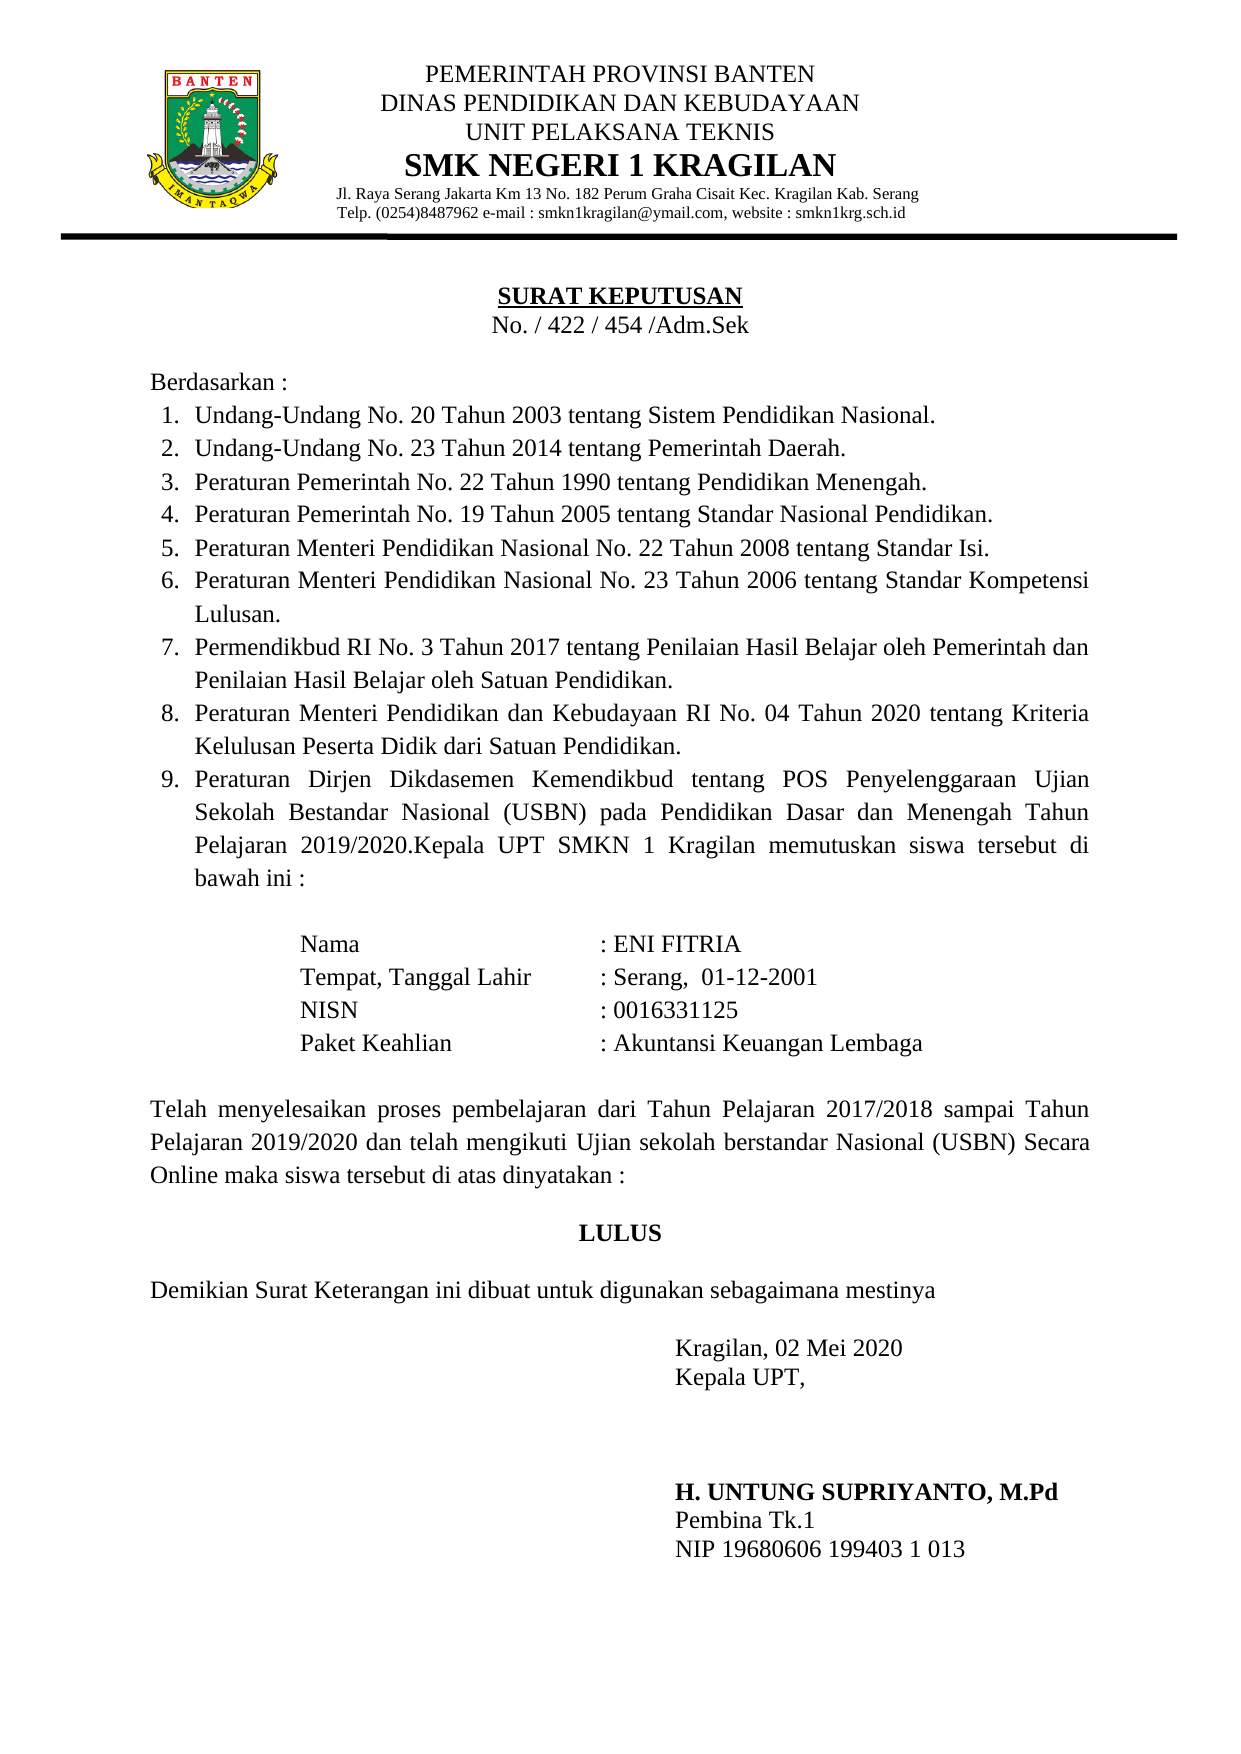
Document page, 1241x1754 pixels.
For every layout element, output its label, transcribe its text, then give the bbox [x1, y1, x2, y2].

picture [146, 70, 279, 208]
list Peraturan Menteri Pendidikan dan Kebudayaan RI No. 04 Tahun 2020 tentang Kriteria Kelulusan Peserta Didik dari Satuan Pendidikan. [179, 698, 1090, 759]
list Undang-Undang No. 20 Tahun 2003 tentang Sistem Pendidikan Nasional. [179, 401, 1090, 429]
text Demikian Surat Keterangan ini dibuat untuk digunakan sebagaimana mestinya [150, 1276, 1090, 1304]
text Kragilan, 02 Mei 2020 [150, 1333, 1090, 1362]
text Berdasarkan : [150, 367, 1090, 396]
list Peraturan Pemerintah No. 19 Tahun 2005 tentang Standar Nasional Pendidikan. [179, 499, 1090, 528]
text Telah menyelesaikan proses pembelajaran dari Tahun Pelajaran 2017/2018 sampai Tahun Pelajaran 2019/2020 dan telah mengikuti Ujian sekolah berstandar Nasional (USBN) Secara Online maka siswa tersebut di atas dinyatakan : [150, 1094, 1090, 1189]
text NISN : 0016331125 [150, 995, 1090, 1024]
list Peraturan Pemerintah No. 22 Tahun 1990 tentang Pendidikan Menengah. [179, 467, 1090, 495]
text Nama : ENI FITRIA [150, 929, 1090, 958]
list Peraturan Menteri Pendidikan Nasional No. 23 Tahun 2006 tentang Standar Kompetensi Lulusan. [179, 566, 1090, 627]
text Paket Keahlian : Akuntansi Keuangan Lembaga [150, 1028, 1090, 1057]
text NIP 19680606 199403 1 013 [150, 1534, 1090, 1563]
text No. / 422 / 454 /Adm.Sek [150, 310, 1090, 339]
text LULUS [150, 1218, 1090, 1247]
text H. UNTUNG SUPRIYANTO, M.Pd [150, 1477, 1090, 1506]
text Pembina Tk.1 [150, 1506, 1090, 1534]
list Peraturan Dirjen Dikdasemen Kemendikbud tentang POS Penyelenggaraan Ujian Sekolah Bestandar Nasional (USBN) pada Pendidikan Dasar dan Menengah Tahun Pelajaran 2019/2020.Kepala UPT SMKN 1 Kragilan memutuskan siswa tersebut di bawah ini : [179, 764, 1090, 892]
list Permendikbud RI No. 3 Tahun 2017 tentang Penilaian Hasil Belajar oleh Pemerintah dan Penilaian Hasil Belajar oleh Satuan Pendidikan. [179, 632, 1090, 693]
text Kepala UPT, [150, 1362, 1090, 1391]
text SURAT KEPUTUSAN [150, 281, 1090, 310]
list Peraturan Menteri Pendidikan Nasional No. 22 Tahun 2008 tentang Standar Isi. [179, 533, 1090, 561]
text Tempat, Tanggal Lahir : Serang, 01-12-2001 [150, 962, 1090, 991]
list Undang-Undang No. 23 Tahun 2014 tentang Pemerintah Daerah. [179, 433, 1090, 462]
